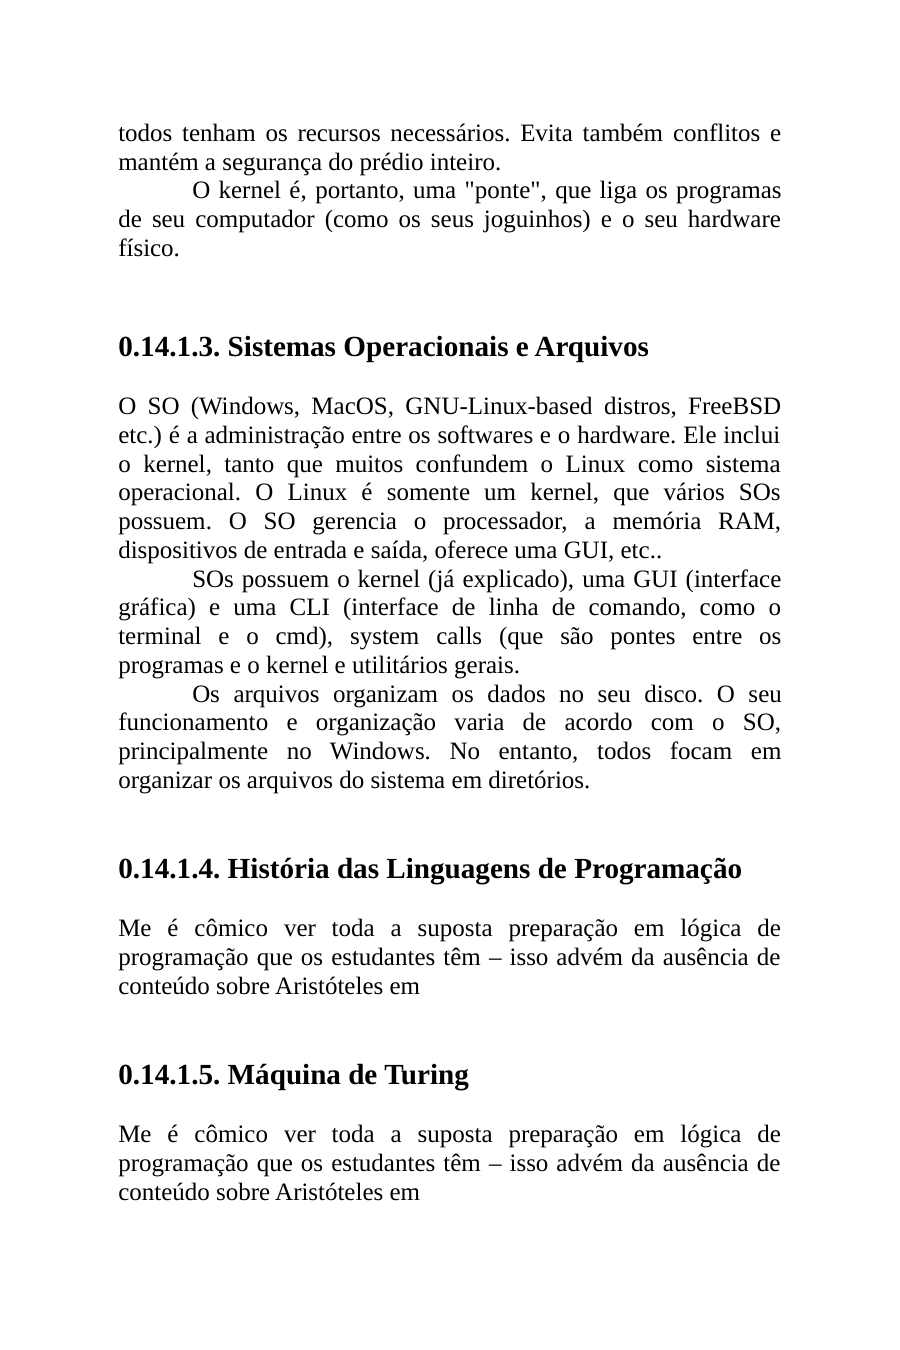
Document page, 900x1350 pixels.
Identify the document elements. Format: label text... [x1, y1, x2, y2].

text todos tenham os recursos necessários. Evita também conflitos e mantém a segurança do prédio inteiro. [118, 118, 782, 176]
text Os arquivos organizam os dados no seu disco. O seu funcionamento e organização varia de acordo com o SO, principalmente no Windows. No entanto, todos focam em organizar os arquivos do sistema em diretórios. [118, 679, 782, 794]
text Me é cômico ver toda a suposta preparação em lógica de programação que os estudantes têm – isso advém da ausência de conteúdo sobre Aristóteles em [118, 1119, 782, 1206]
text 0.14.1.5. Máquina de Turing [118, 1057, 782, 1091]
text 0.14.1.3. Sistemas Operacionais e Arquivos [118, 329, 782, 362]
text SOs possuem o kernel (já explicado), uma GUI (interface gráfica) e uma CLI (interface de linha de comando, como o terminal e o cmd), system calls (que são pontes entre os programas e o kernel e utilitários gerais. [118, 564, 782, 679]
text 0.14.1.4. História das Linguagens de Programação [118, 851, 782, 885]
text O SO (Windows, MacOS, GNU-Linux-based distros, FreeBSD etc.) é a administração entre os softwares e o hardware. Ele inclui o kernel, tanto que muitos confundem o Linux como sistema operacional. O Linux é somente um kernel, que vários SOs possuem. O SO gerencia o processador, a memória RAM, dispositivos de entrada e saída, oferece uma GUI, etc.. [118, 391, 782, 564]
text Me é cômico ver toda a suposta preparação em lógica de programação que os estudantes têm – isso advém da ausência de conteúdo sobre Aristóteles em [118, 913, 782, 1000]
text O kernel é, portanto, uma "ponte", que liga os programas de seu computador (como os seus joguinhos) e o seu hardware físico. [118, 176, 782, 262]
